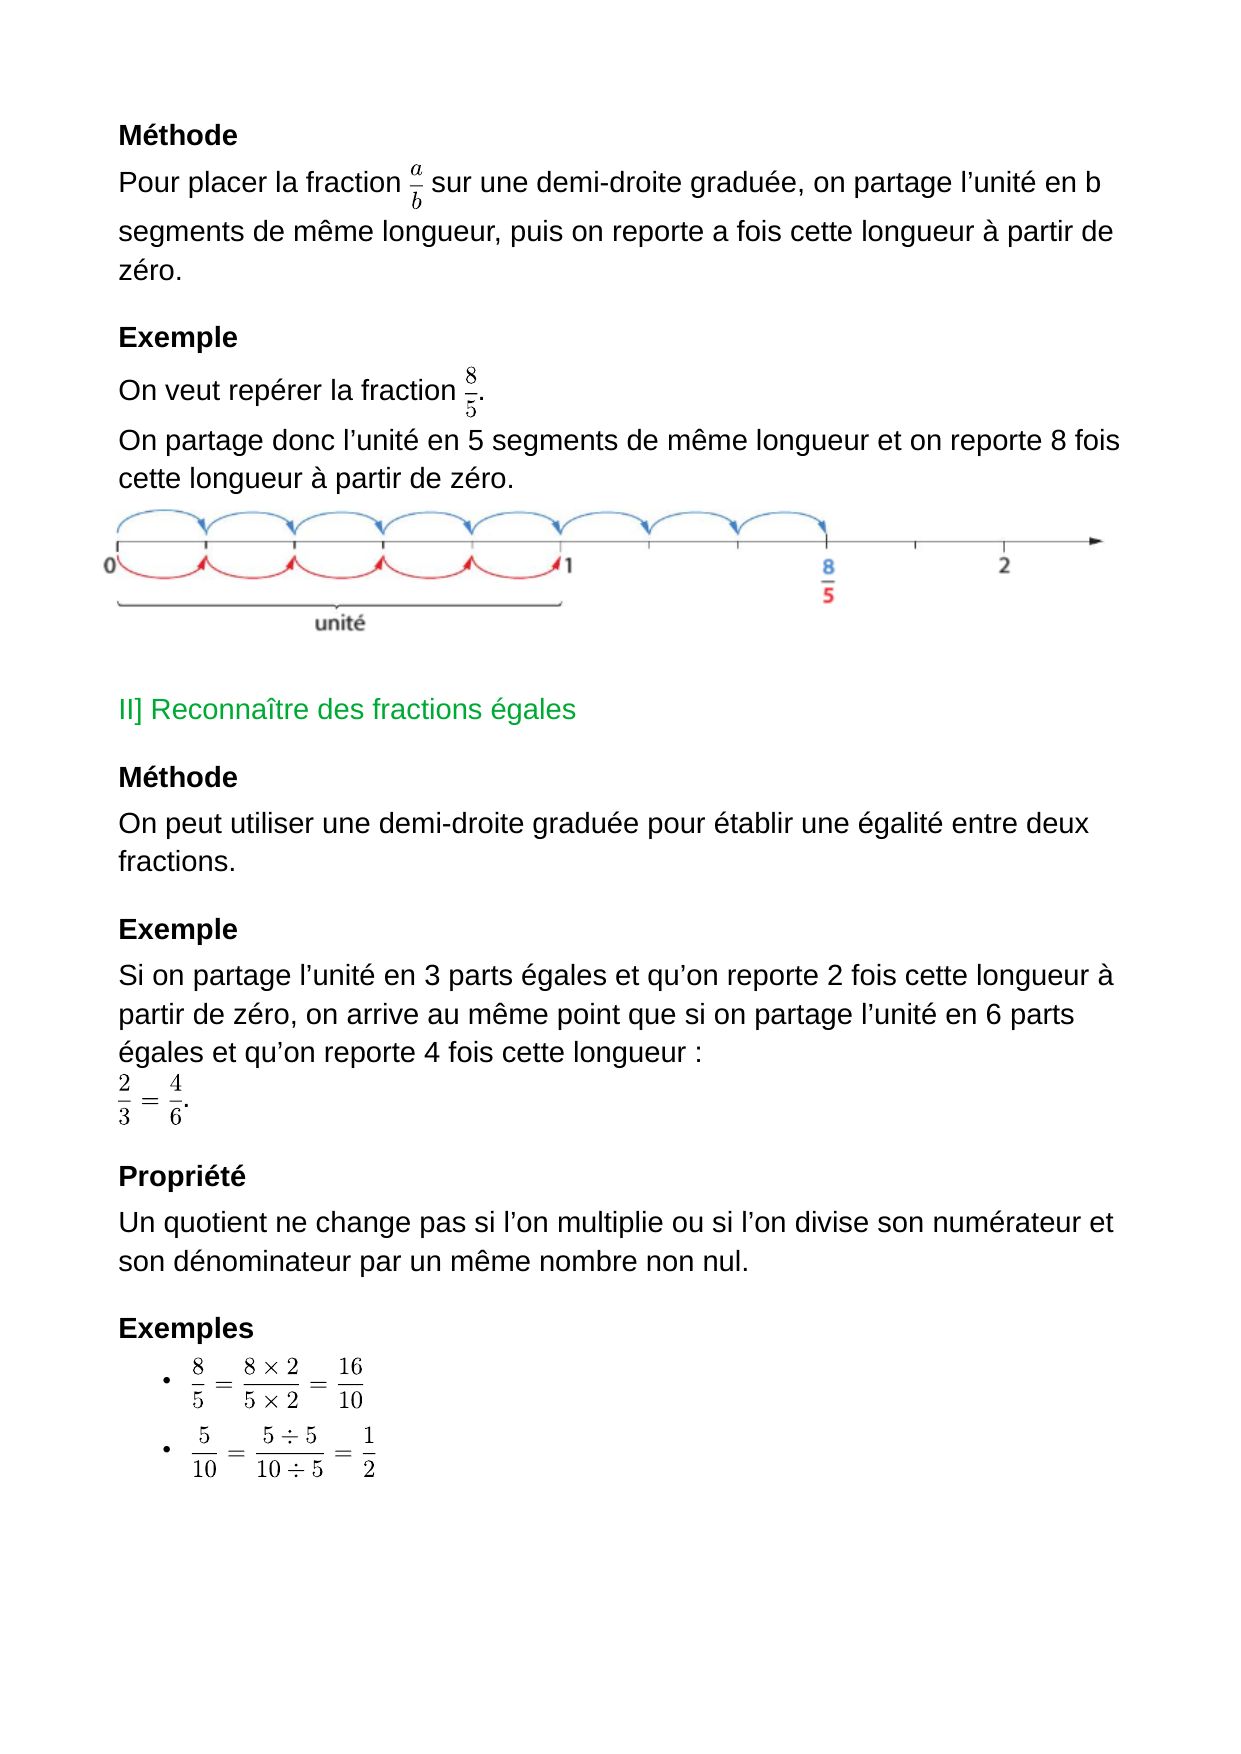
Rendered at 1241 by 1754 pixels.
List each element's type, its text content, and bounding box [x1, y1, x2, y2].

text On veut repérer la fraction . On partage donc l’unité en 5 segments de même longueur et on reporte 8 fois cette longueur à partir de zéro. [118, 367, 1122, 495]
subtitle Propriété [118, 1159, 1122, 1193]
text II] Reconnaître des fractions égales [118, 692, 1122, 726]
text Si on partage l’unité en 3 parts égales et qu’on reporte 2 fois cette longueur à partir de zéro, on arrive au même point que si on partage l’unité en 6 parts égales et qu’on reporte 4 fois cette longueur : . [118, 958, 1122, 1125]
text On peut utiliser une demi-droite graduée pour établir une égalité entre deux fractions. [118, 806, 1122, 878]
picture [101, 507, 1105, 634]
subtitle Exemple [118, 912, 1122, 946]
subtitle Méthode [118, 760, 1122, 793]
text Pour placer la fraction sur une demi-droite graduée, on partage l’unité en b segments de même longueur, puis on reporte a fois cette longueur à partir de zéro. [118, 164, 1122, 286]
subtitle Exemples [118, 1311, 1122, 1345]
text Un quotient ne change pas si l’on multiplie ou si l’on divise son numérateur et son dénominateur par un même nombre non nul. [118, 1205, 1122, 1277]
subtitle Méthode [118, 118, 1122, 152]
subtitle Exemple [118, 321, 1122, 354]
